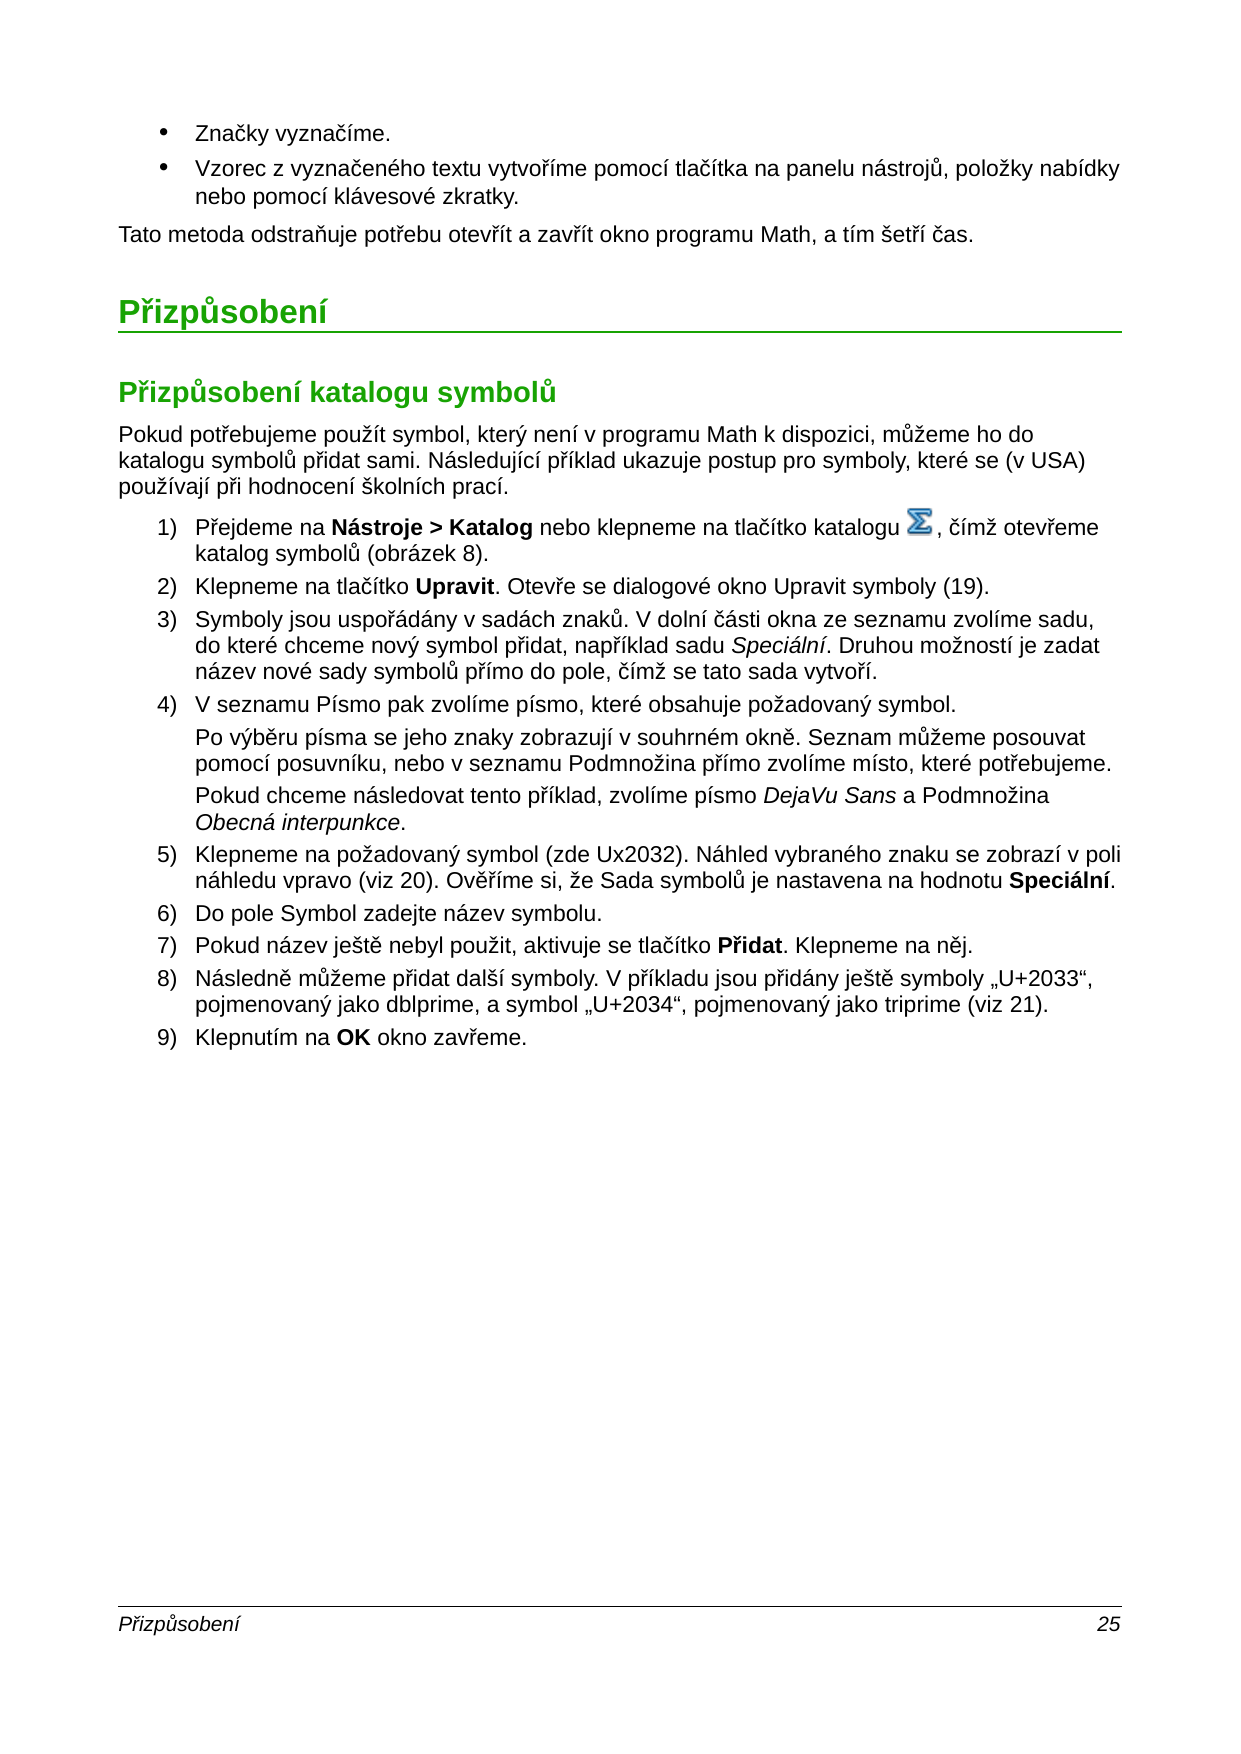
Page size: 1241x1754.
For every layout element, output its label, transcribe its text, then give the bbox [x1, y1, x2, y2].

list Klepnutím na OK okno zavřeme. [177, 1024, 1122, 1050]
list Pokud název ještě nebyl použit, aktivuje se tlačítko Přidat. Klepneme na něj. [177, 932, 1122, 959]
subtitle Přizpůsobení katalogu symbolů [118, 374, 1122, 408]
list Značky vyznačíme. [156, 118, 1122, 147]
text Tato metoda odstraňuje potřebu otevřít a zavřít okno programu Math, a tím šetří čas. [118, 221, 1122, 248]
subtitle Přizpůsobení [118, 292, 1122, 331]
list Přejdeme na Nástroje > Katalog nebo klepneme na tlačítko katalogu , čímž otevřeme katalog symbolů (obrázek 8). [177, 506, 1122, 567]
list Po výběru písma se jeho znaky zobrazují v souhrném okně. Seznam můžeme posouvat pomocí posuvníku, nebo v seznamu Podmnožina přímo zvolíme místo, které potřebujeme. [195, 723, 1122, 776]
list Pokud chceme následovat tento příklad, zvolíme písmo DejaVu Sans a Podmnožina Obecná interpunkce. [195, 782, 1122, 835]
picture [906, 506, 936, 536]
list Symboly jsou uspořádány v sadách znaků. V dolní části okna ze seznamu zvolíme sadu, do které chceme nový symbol přidat, například sadu Speciální. Druhou možností je zadat název nové sady symbolů přímo do pole, čímž se tato sada vytvoří. [177, 606, 1122, 685]
list Pokud potřebujeme použít symbol, který není v programu Math k dispozici, můžeme ho do katalogu symbolů přidat sami. Následující příklad ukazuje postup pro symboly, které se (v USA) používají při hodnocení školních prací. [118, 421, 1122, 499]
list V seznamu Písmo pak zvolíme písmo, které obsahuje požadovaný symbol. [177, 691, 1122, 717]
list Klepneme na tlačítko Upravit. Otevře se dialogové okno Upravit symboly (obrázek 19). [177, 573, 1122, 599]
list Následně můžeme přidat další symboly. V příkladu jsou přidány ještě symboly „U+2033“, pojmenovaný jako dblprime, a symbol „U+2034“, pojmenovaný jako triprime (viz obrázek 21). [177, 965, 1122, 1018]
list Klepneme na požadovaný symbol (zde Ux2032). Náhled vybraného znaku se zobrazí v poli náhledu vpravo (viz obrázek 20). Ověříme si, že Sada symbolů je nastavena na hodnotu Speciální. [177, 841, 1122, 893]
list Vzorec z vyznačeného textu vytvoříme pomocí tlačítka na panelu nástrojů, položky nabídky nebo pomocí klávesové zkratky. [156, 153, 1122, 209]
list Do pole Symbol zadejte název symbolu. [177, 900, 1122, 926]
